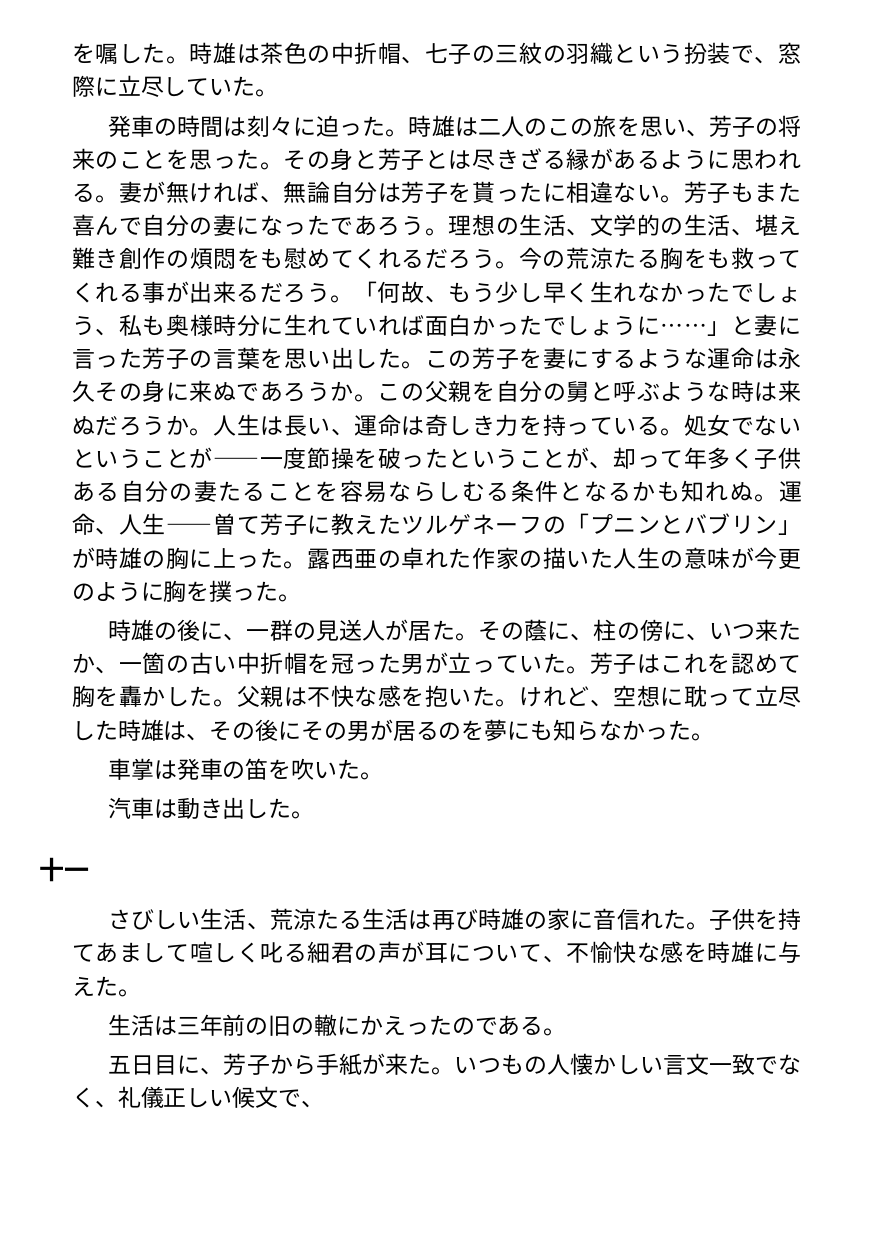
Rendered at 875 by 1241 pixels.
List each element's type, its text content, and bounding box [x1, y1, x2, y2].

text さびしい生活、荒涼たる生活は再び時雄の家に音信れた。子供を持てあまして喧しく叱る細君の声が耳について、不愉快な感を時雄に与えた。 [72, 902, 802, 1002]
text 発車の時間は刻々に迫った。時雄は二人のこの旅を思い、芳子の将来のことを思った。その身と芳子とは尽きざる縁があるように思われる。妻が無ければ、無論自分は芳子を貰ったに相違ない。芳子もまた喜んで自分の妻になったであろう。理想の生活、文学的の生活、堪え難き創作の煩悶をも慰めてくれるだろう。今の荒涼たる胸をも救ってくれる事が出来るだろう。「何故、もう少し早く生れなかったでしょう、私も奥様時分に生れていれば面白かったでしょうに……」と妻に言った芳子の言葉を思い出した。この芳子を妻にするような運命は永久その身に来ぬであろうか。この父親を自分の舅と呼ぶような時は来ぬだろうか。人生は長い、運命は奇しき力を持っている。処女でないということが――一度節操を破ったということが、却って年多く子供ある自分の妻たることを容易ならしむる条件となるかも知れぬ。運命、人生――曽て芳子に教えたツルゲネーフの「プニンとバブリン」が時雄の胸に上った。露西亜の卓れた作家の描いた人生の意味が今更のように胸を撲った。 [72, 108, 802, 607]
text 車掌は発車の笛を吹いた。 [72, 752, 802, 785]
text を嘱した。時雄は茶色の中折帽、七子の三紋の羽織という扮装で、窓際に立尽していた。 [72, 36, 802, 102]
subtitle 十一 [36, 848, 838, 890]
text 五日目に、芳子から手紙が来た。いつもの人懐かしい言文一致でなく、礼儀正しい候文で、 [72, 1047, 802, 1113]
text 時雄の後に、一群の見送人が居た。その蔭に、柱の傍に、いつ来たか、一箇の古い中折帽を冠った男が立っていた。芳子はこれを認めて胸を轟かした。父親は不快な感を抱いた。けれど、空想に耽って立尽した時雄は、その後にその男が居るのを夢にも知らなかった。 [72, 613, 802, 746]
text 汽車は動き出した。 [72, 791, 802, 824]
text 生活は三年前の旧の轍にかえったのである。 [72, 1007, 802, 1041]
